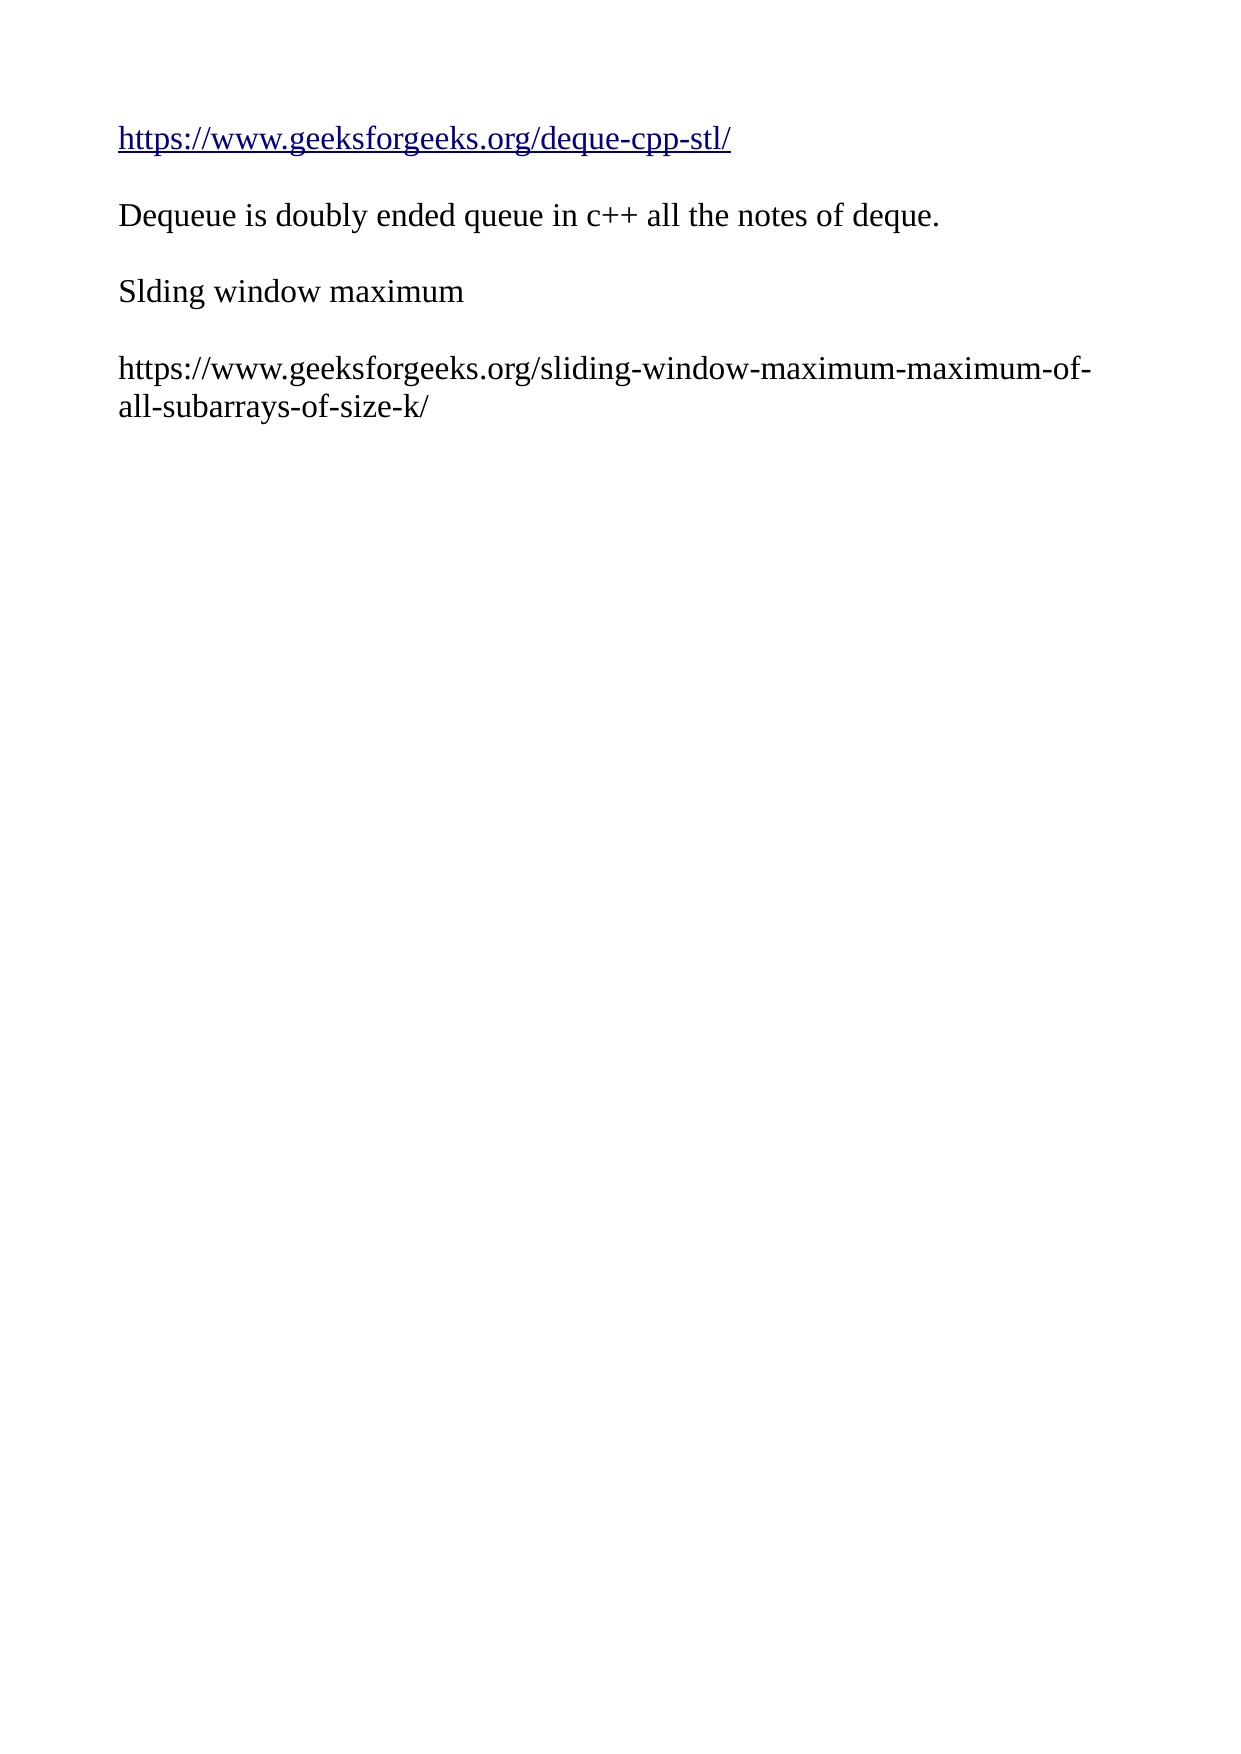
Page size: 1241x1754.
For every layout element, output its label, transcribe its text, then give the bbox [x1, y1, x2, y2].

text Slding window maximum [118, 271, 1122, 310]
text https://www.geeksforgeeks.org/deque-cpp-stl/ [118, 118, 1122, 156]
text https://www.geeksforgeeks.org/sliding-window-maximum-maximum-of-all-subarrays-of-size-k/ [118, 348, 1122, 425]
text Dequeue is doubly ended queue in c++ all the notes of deque. [118, 195, 1122, 233]
